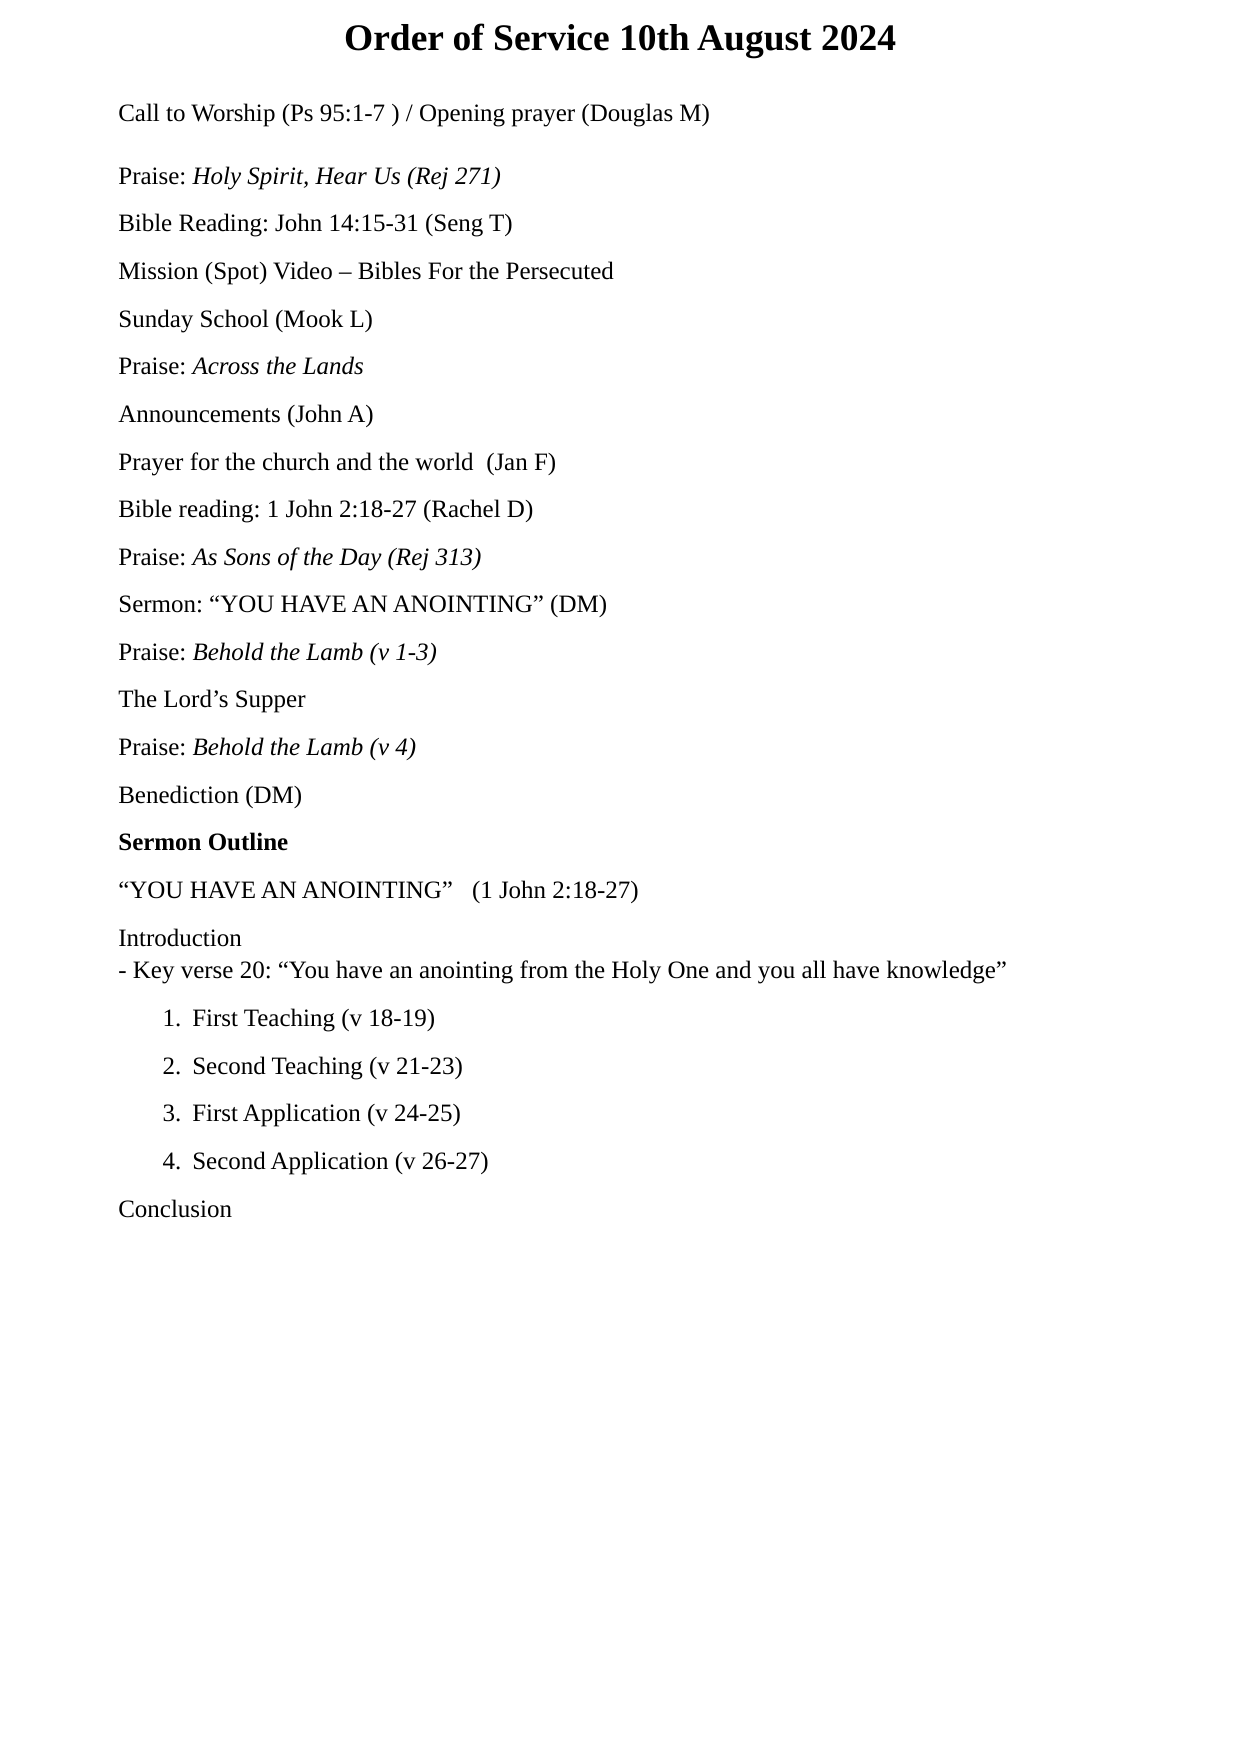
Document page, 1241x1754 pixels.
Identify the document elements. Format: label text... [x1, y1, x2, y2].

text The Lord’s Supper [118, 684, 1122, 713]
text Bible Reading: John 14:15-31 (Seng T) [118, 208, 1122, 237]
text Conclusion [118, 1194, 1122, 1222]
text Praise: Behold the Lamb (v 4) [118, 732, 1122, 761]
text Praise: Holy Spirit, Hear Us (Rej 271) [118, 161, 1122, 190]
list First Teaching (v 18-19) [162, 1003, 1122, 1032]
text Introduction - Key verse 20: “You have an anointing from the Holy One and you all have knowledge” [118, 923, 1122, 984]
text Praise: As Sons of the Day (Rej 313) [118, 542, 1122, 571]
text Sermon Outline [118, 827, 1122, 856]
text Announcements (John A) [118, 399, 1122, 428]
text Sunday School (Mook L) [118, 304, 1122, 332]
text “YOU HAVE AN ANOINTING” (1 John 2:18-27) [118, 875, 1122, 904]
text Prayer for the church and the world (Jan F) [118, 447, 1122, 475]
list First Application (v 24-25) [162, 1098, 1122, 1127]
list Second Application (v 26-27) [162, 1146, 1122, 1175]
text Praise: Behold the Lamb (v 1-3) [118, 637, 1122, 666]
text Mission (Spot) Video – Bibles For the Persecuted [118, 256, 1122, 285]
text Sermon: “YOU HAVE AN ANOINTING” (DM) [118, 589, 1122, 618]
text Benediction (DM) [118, 780, 1122, 808]
text Call to Worship (Ps 95:1-7 ) / Opening prayer (Douglas M) [118, 98, 1122, 127]
text Praise: Across the Lands [118, 351, 1122, 380]
list Second Teaching (v 21-23) [162, 1051, 1122, 1079]
text Bible reading: 1 John 2:18-27 (Rachel D) [118, 494, 1122, 523]
